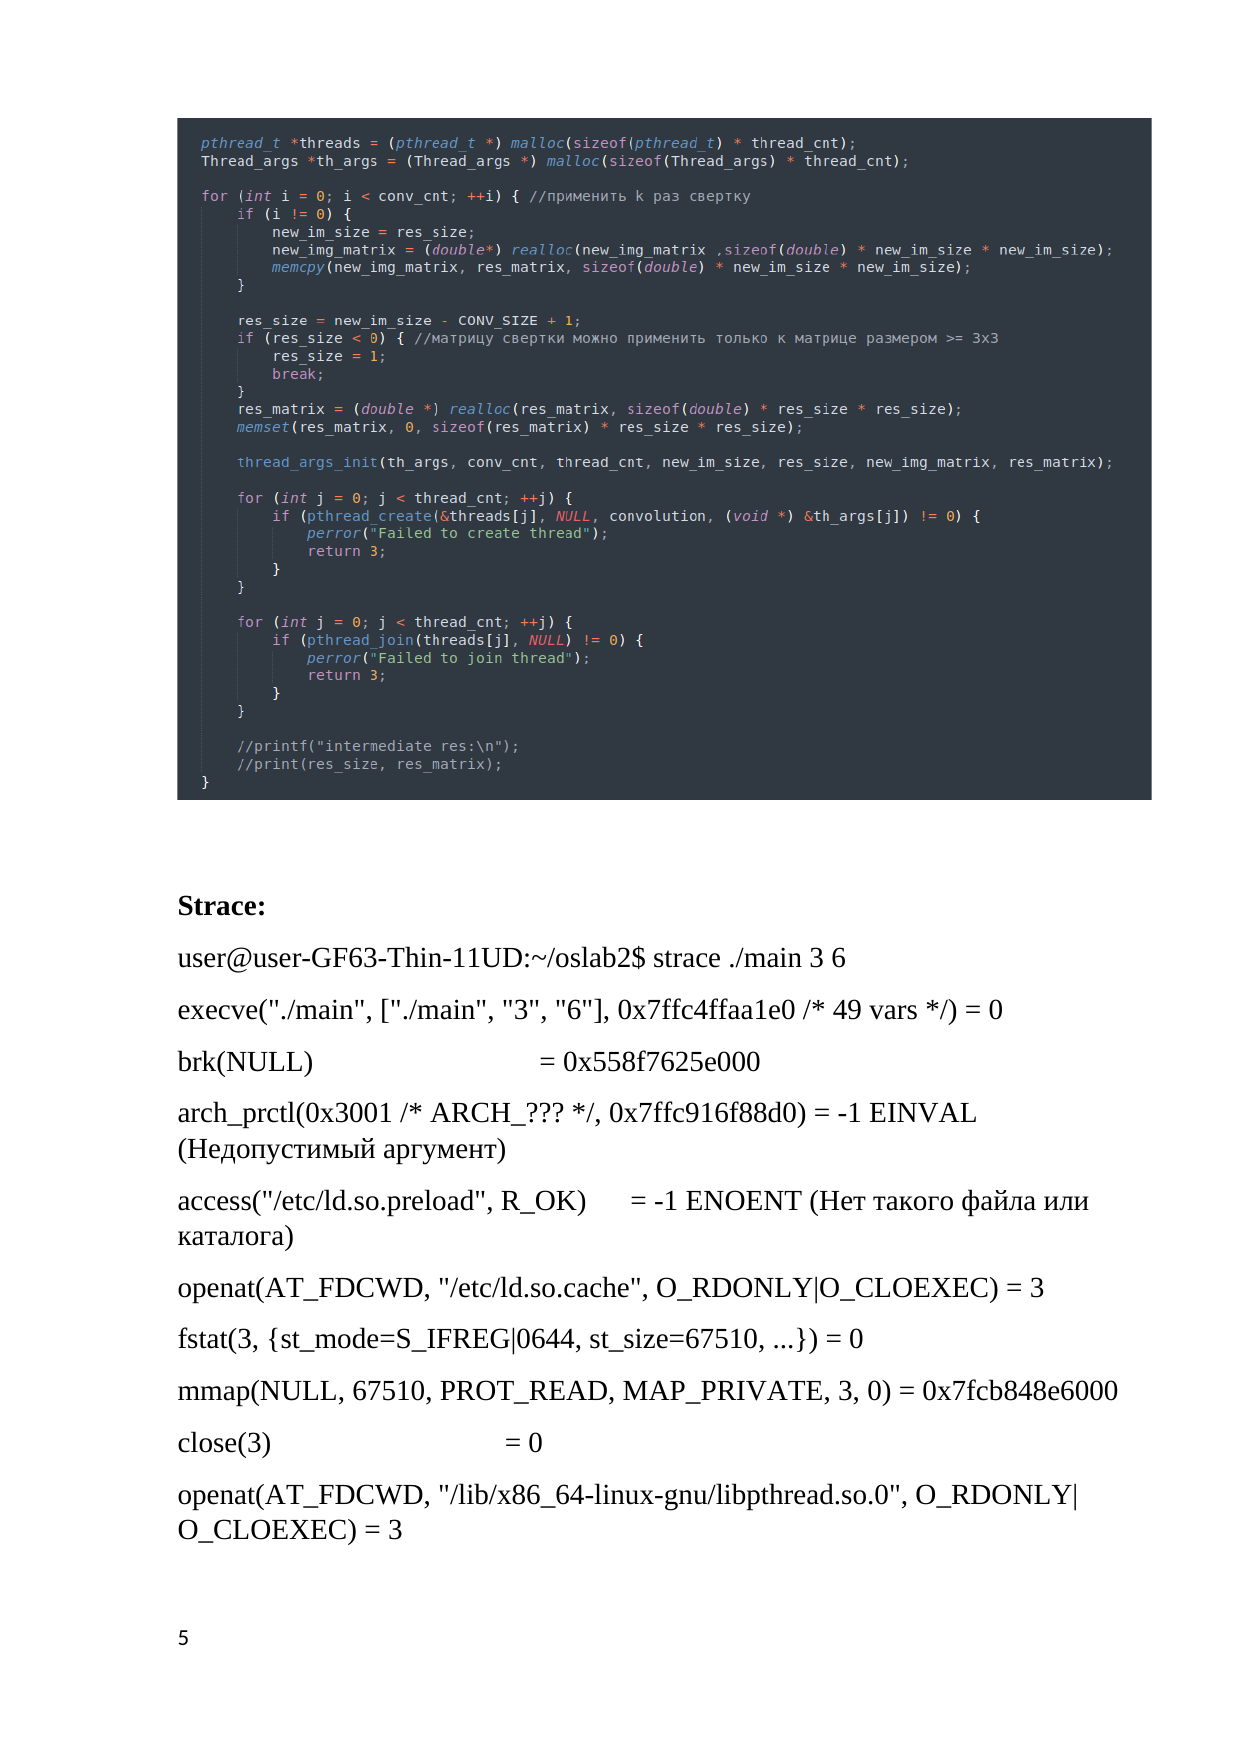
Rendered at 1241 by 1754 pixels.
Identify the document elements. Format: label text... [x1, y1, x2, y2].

text user@user-GF63-Thin-11UD:~/oslab2$ strace ./main 3 6 [177, 940, 1152, 973]
text openat(AT_FDCWD, "/lib/x86_64-linux-gnu/libpthread.so.0", O_RDONLY|O_CLOEXEC) = 3 [177, 1477, 1152, 1546]
text arch_prctl(0x3001 /* ARCH_??? */, 0x7ffc916f88d0) = -1 EINVAL (Недопустимый аргумент) [177, 1096, 1152, 1164]
text close(3) = 0 [177, 1425, 1152, 1459]
text fstat(3, {st_mode=S_IFREG|0644, st_size=67510, ...}) = 0 [177, 1322, 1152, 1355]
text execve("./main", ["./main", "3", "6"], 0x7ffc4ffaa1e0 /* 49 vars */) = 0 [177, 992, 1152, 1025]
text mmap(NULL, 67510, PROT_READ, MAP_PRIVATE, 3, 0) = 0x7fcb848e6000 [177, 1373, 1152, 1407]
text brk(NULL) = 0x558f7625e000 [177, 1044, 1152, 1077]
text access("/etc/ld.so.preload", R_OK) = -1 ENOENT (Нет такого файла или каталога) [177, 1183, 1152, 1251]
text openat(AT_FDCWD, "/etc/ld.so.cache", O_RDONLY|O_CLOEXEC) = 3 [177, 1270, 1152, 1303]
picture [177, 118, 1152, 800]
text Strace: [177, 888, 1152, 922]
